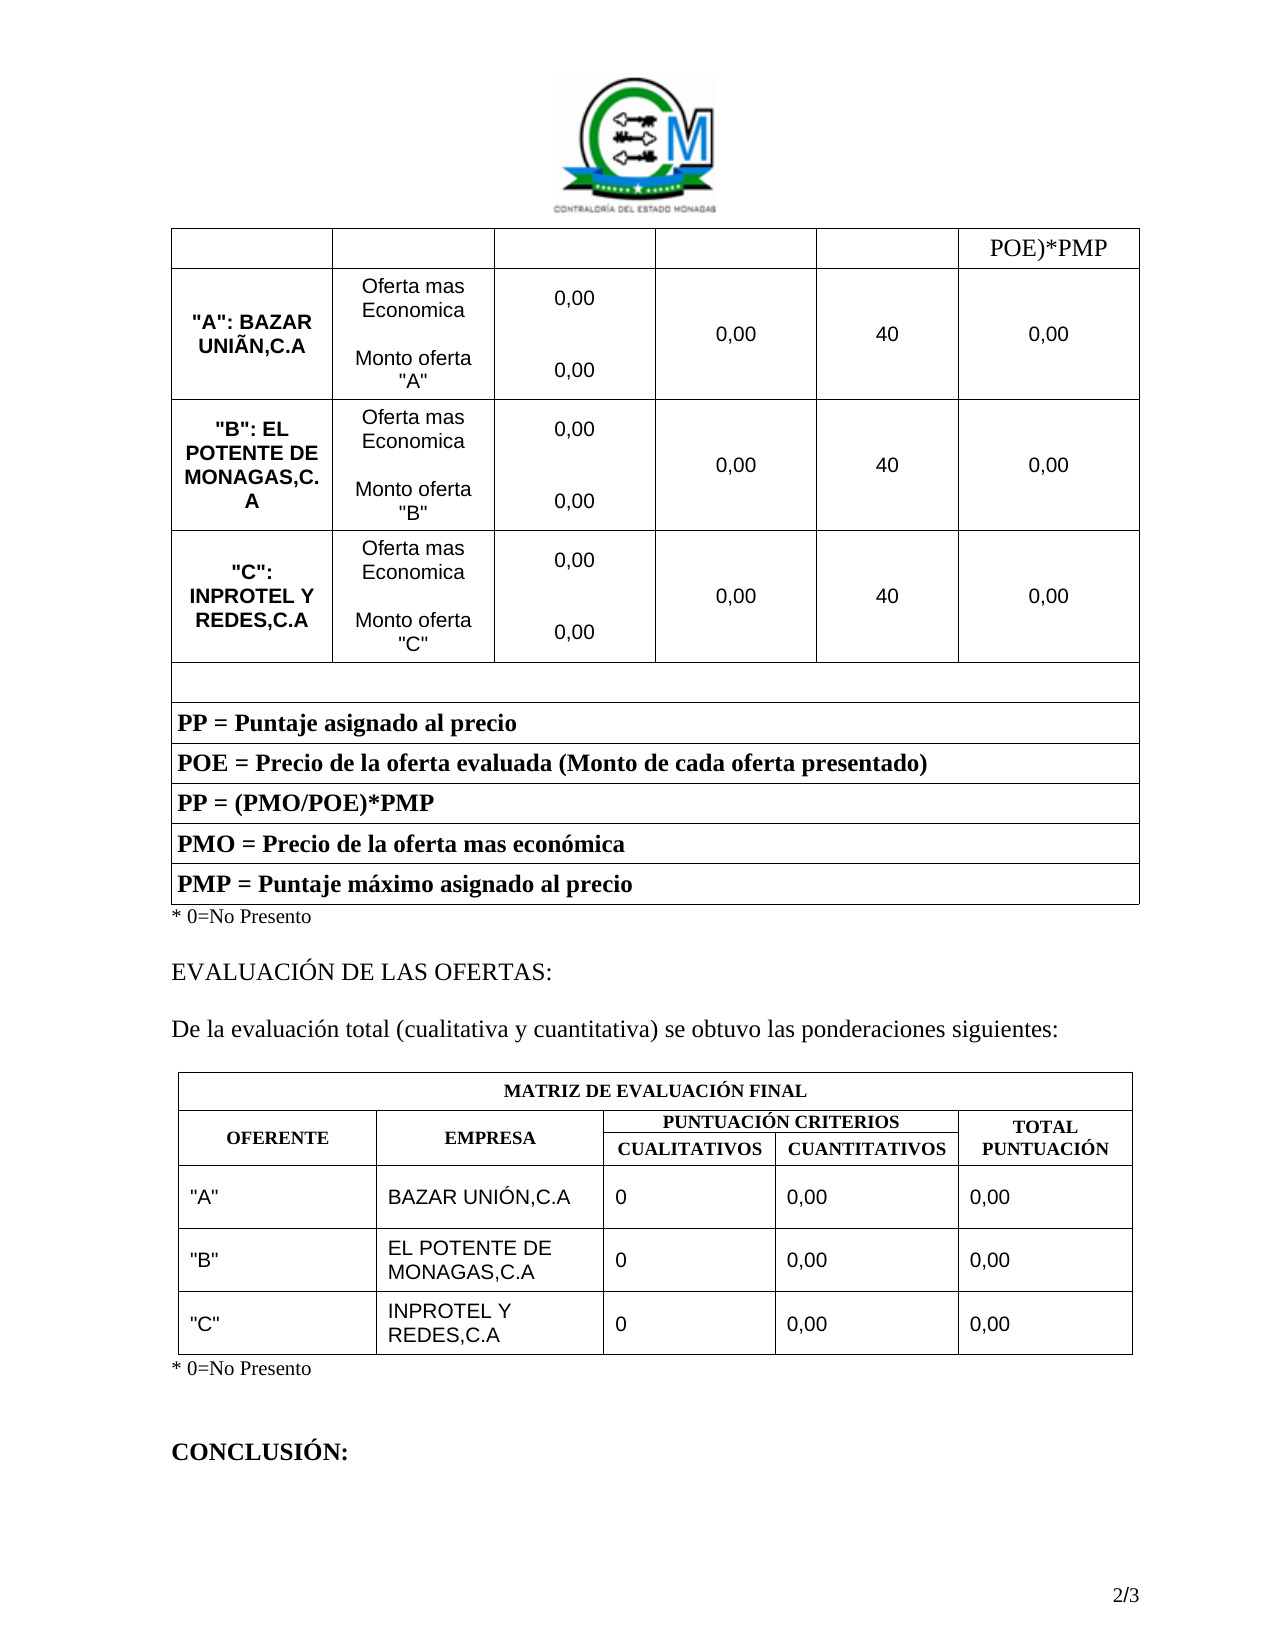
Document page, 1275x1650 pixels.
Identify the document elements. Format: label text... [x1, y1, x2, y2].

table_cell 0,00 [959, 1166, 1132, 1228]
table_cell 0,00 [776, 1166, 958, 1228]
table_cell Oferta mas Economica Monto oferta "A" [333, 269, 494, 399]
table_cell CUANTITATIVOS [776, 1133, 958, 1165]
table_cell 0,00 [656, 400, 816, 530]
table_cell EL POTENTE DE MONAGAS,C.A [377, 1229, 603, 1291]
table_cell POE = Precio de la oferta evaluada (Monto de cada oferta presentado) [172, 744, 1139, 783]
table_cell [172, 229, 332, 268]
table_cell INPROTEL Y REDES,C.A [377, 1292, 603, 1354]
table_cell OFERENTE [179, 1111, 376, 1165]
text CONCLUSIÓN: [171, 1437, 1139, 1466]
table_cell "A": BAZAR UNIÃN,C.A [172, 269, 332, 399]
table_cell PP = Puntaje asignado al precio [172, 703, 1139, 742]
table_cell [333, 229, 494, 268]
table_cell 0,00 [959, 400, 1139, 530]
table_cell "C" [179, 1292, 376, 1354]
table_cell 0,00 [959, 1292, 1132, 1354]
table_cell 0,00 [959, 269, 1139, 399]
table_cell 0,00 [656, 269, 816, 399]
table_cell TOTAL PUNTUACIÓN [959, 1111, 1132, 1165]
table_cell "B" [179, 1229, 376, 1291]
table_cell 0,00 0,00 [495, 400, 655, 530]
table_cell 0,00 [959, 531, 1139, 662]
table_cell PMP = Puntaje máximo asignado al precio [172, 864, 1139, 904]
table_cell "B": EL POTENTE DE MONAGAS,C.A [172, 400, 332, 530]
table_cell PP = (PMO/POE)*PMP [172, 784, 1139, 823]
table_cell Oferta mas Economica Monto oferta "B" [333, 400, 494, 530]
picture [551, 75, 719, 216]
table_cell 0,00 [776, 1229, 958, 1291]
table_cell Oferta mas Economica Monto oferta "C" [333, 531, 494, 662]
table_cell 0 [604, 1292, 775, 1354]
table_cell [656, 229, 816, 268]
table_cell PMO = Precio de la oferta mas económica [172, 824, 1139, 863]
table_cell 40 [817, 269, 958, 399]
table_cell PUNTUACIÓN CRITERIOS [604, 1111, 958, 1132]
table_cell "A" [179, 1166, 376, 1228]
table_cell [817, 229, 958, 268]
table_header MATRIZ DE EVALUACIÓN FINAL [179, 1073, 1132, 1109]
table_cell BAZAR UNIÓN,C.A [377, 1166, 603, 1228]
table_cell POE)*PMP [959, 229, 1139, 268]
table_cell 0,00 [959, 1229, 1132, 1291]
table_cell 0 [604, 1166, 775, 1228]
table_cell 0,00 [776, 1292, 958, 1354]
table_cell 40 [817, 400, 958, 530]
text EVALUACIÓN DE LAS OFERTAS: [171, 957, 1139, 985]
table_cell 0,00 0,00 [495, 269, 655, 399]
table_cell 0,00 [656, 531, 816, 662]
table_cell [172, 663, 1139, 702]
table_cell [495, 229, 655, 268]
table_cell 0,00 0,00 [495, 531, 655, 662]
table_cell 40 [817, 531, 958, 662]
table_cell "C": INPROTEL Y REDES,C.A [172, 531, 332, 662]
text * 0=No Presento [171, 905, 1139, 928]
table_cell 0 [604, 1229, 775, 1291]
text * 0=No Presento [171, 1355, 1139, 1379]
table_cell CUALITATIVOS [604, 1133, 775, 1165]
text De la evaluación total (cualitativa y cuantitativa) se obtuvo las ponderaciones siguientes: [171, 1014, 1139, 1043]
table_cell EMPRESA [377, 1111, 603, 1165]
